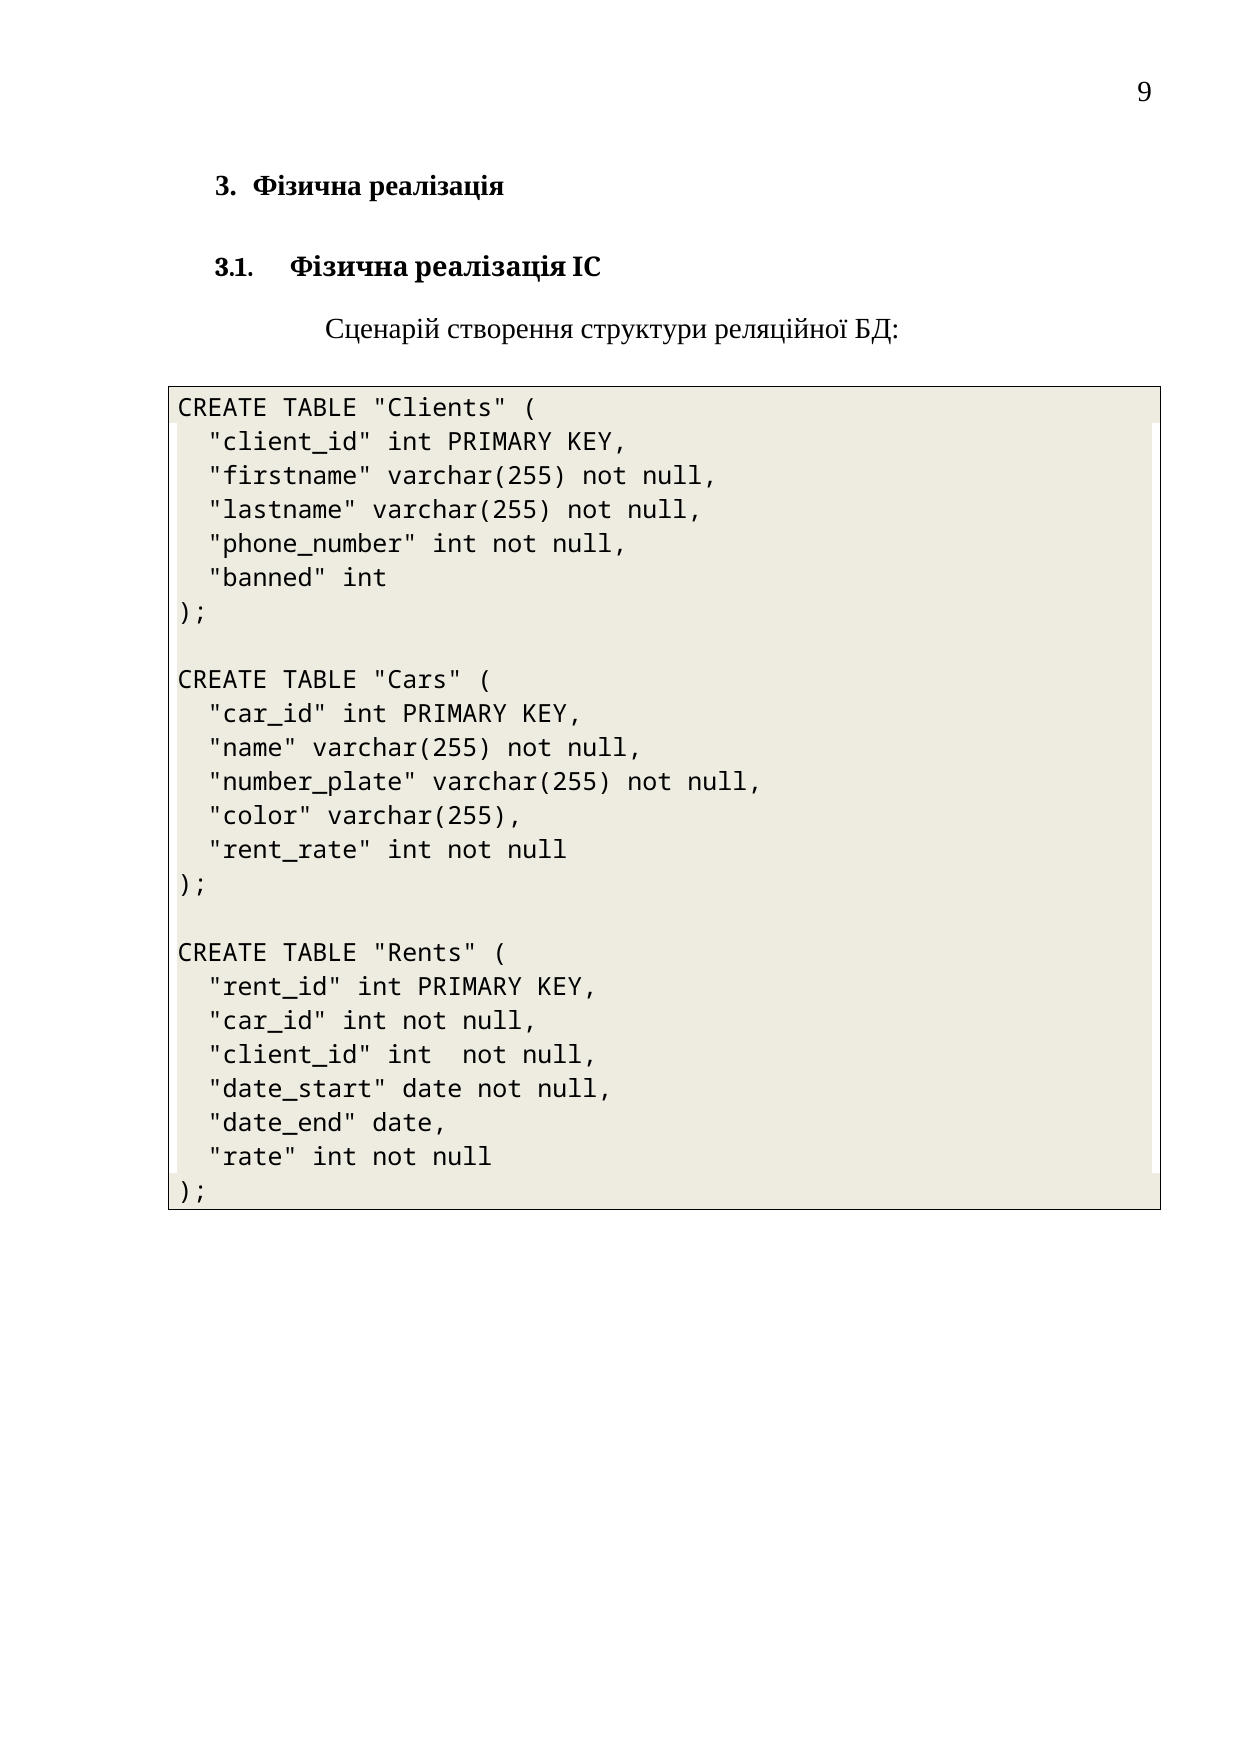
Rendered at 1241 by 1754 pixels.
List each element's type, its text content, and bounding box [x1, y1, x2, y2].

subtitle Фізична реалізація [215, 168, 1152, 202]
text "phone_number" int not null, [177, 526, 1152, 559]
text "date_end" date, [177, 1104, 1152, 1139]
text CREATE TABLE "Clients" ( [169, 387, 1160, 423]
text Сценарій створення структури реляційної БД: [251, 311, 1152, 344]
text ); [169, 1169, 1160, 1209]
text "color" varchar(255), [177, 798, 1152, 832]
text CREATE TABLE "Cars" ( [177, 662, 1152, 696]
text "rate" int not null [177, 1139, 1152, 1169]
text ); [177, 594, 1152, 628]
text "name" varchar(255) not null, [177, 730, 1152, 764]
text "lastname" varchar(255) not null, [177, 491, 1152, 526]
text "client_id" int PRIMARY KEY, [177, 423, 1152, 457]
text "number_plate" varchar(255) not null, [177, 764, 1152, 798]
subtitle Фізична реалізація ІС [215, 252, 1152, 283]
text "car_id" int PRIMARY KEY, [177, 696, 1152, 730]
text "client_id" int not null, [177, 1036, 1152, 1071]
text "firstname" varchar(255) not null, [177, 457, 1152, 491]
text CREATE TABLE "Rents" ( [177, 934, 1152, 968]
text "rent_id" int PRIMARY KEY, [177, 968, 1152, 1002]
text "banned" int [177, 559, 1152, 594]
text ); [177, 866, 1152, 900]
text "car_id" int not null, [177, 1002, 1152, 1036]
text "rent_rate" int not null [177, 832, 1152, 866]
text "date_start" date not null, [177, 1071, 1152, 1104]
